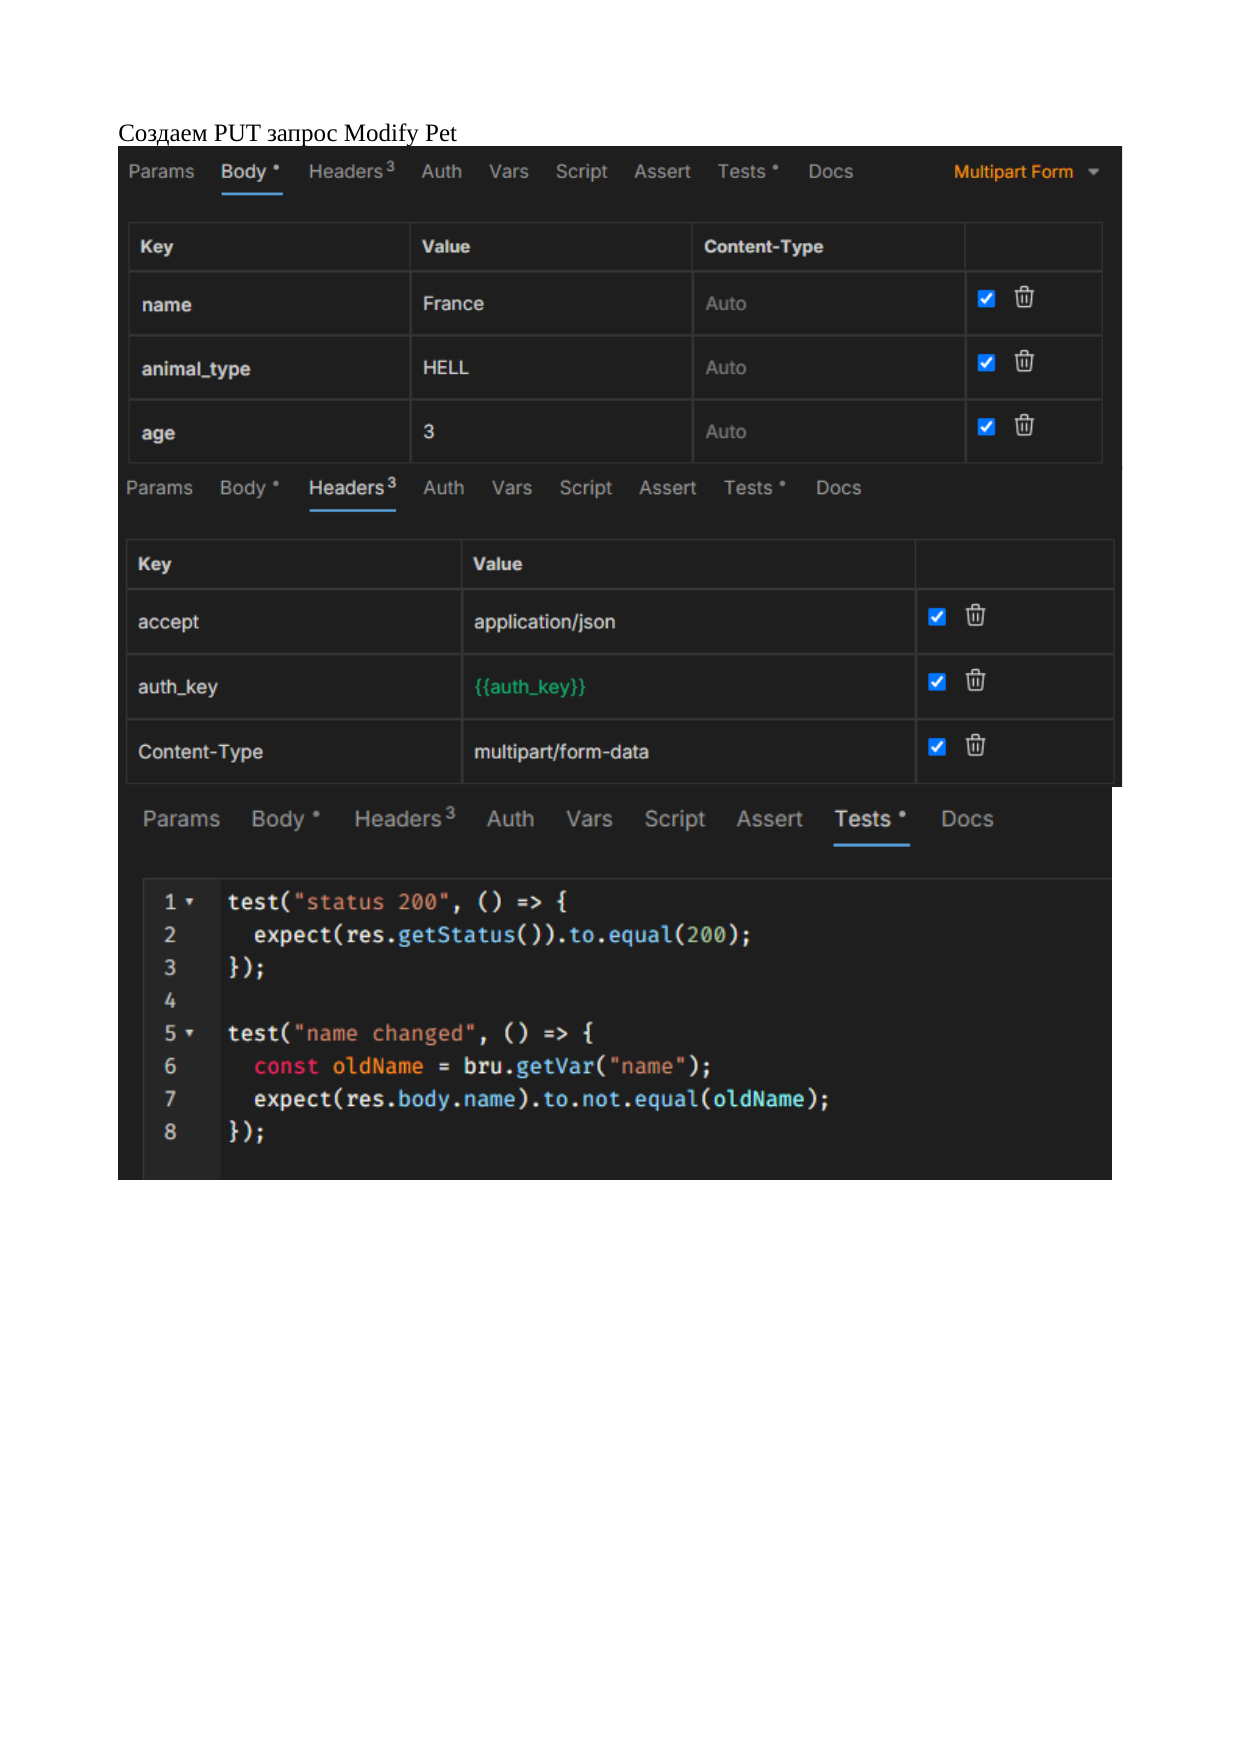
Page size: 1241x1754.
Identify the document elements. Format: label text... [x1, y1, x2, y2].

picture [118, 146, 1123, 1180]
text Создаем PUT запрос Modify Pet [118, 118, 1122, 146]
